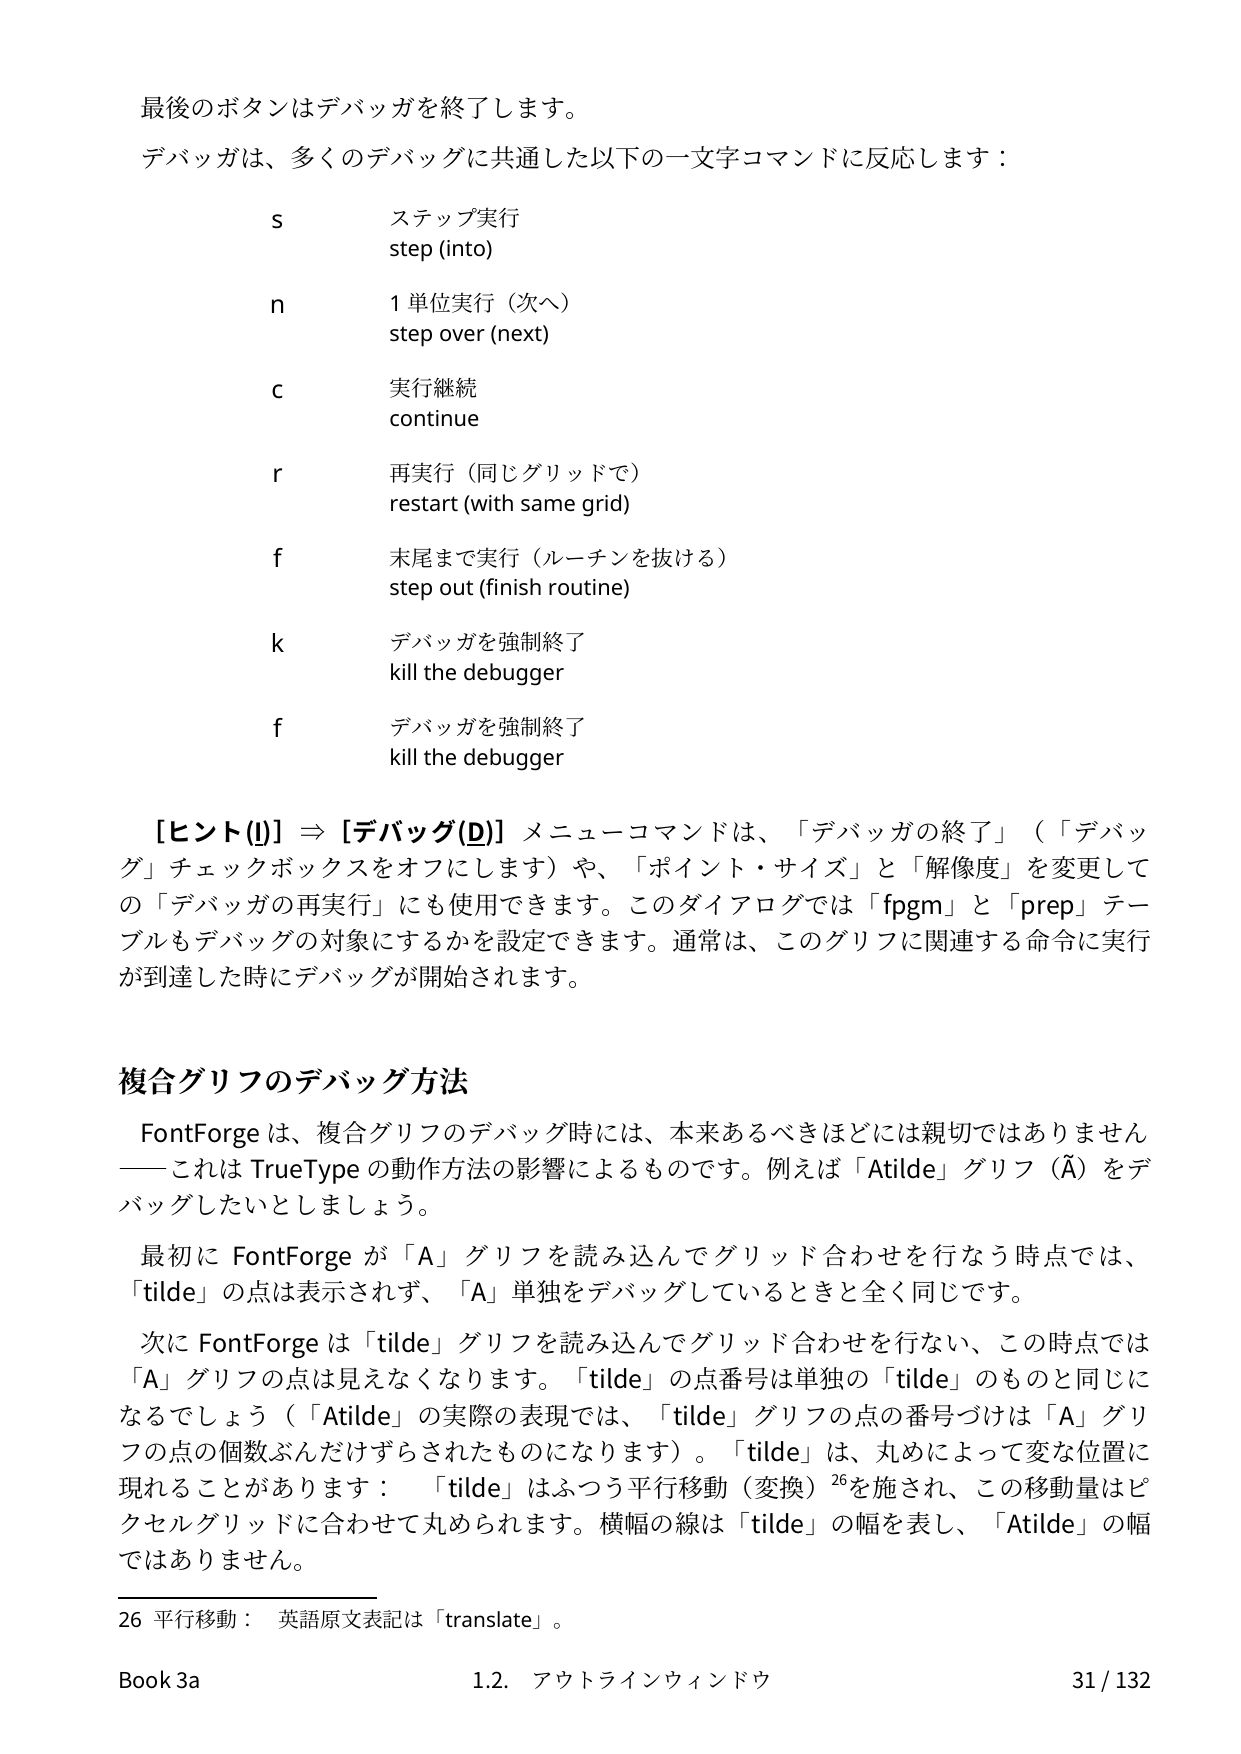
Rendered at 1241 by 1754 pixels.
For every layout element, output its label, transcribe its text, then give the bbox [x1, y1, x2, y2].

table_cell k [177, 614, 377, 699]
table_cell f [177, 529, 377, 614]
table_cell f [177, 699, 377, 783]
table_cell 再実行（同じグリッドで） restart (with same grid) [377, 444, 1092, 529]
table_header s [177, 190, 377, 274]
text 最初に FontForge が「A」グリフを読み込んでグリッド合わせを行なう時点では、「tilde」の点は表示されず、「A」単独をデバッグしているときと全く同じです。 [118, 1236, 1152, 1309]
text FontForge は、複合グリフのデバッグ時には、本来あるべきほどには親切ではありません——これは TrueType の動作方法の影響によるものです。例えば「Atilde」グリフ（Ã）をデバッグしたいとしましょう。 [118, 1113, 1152, 1222]
table_cell 1 単位実行（次へ） step over (next) [377, 275, 1092, 359]
table_cell 末尾まで実行（ルーチンを抜ける） step out (finish routine) [377, 529, 1092, 614]
table_cell n [177, 275, 377, 359]
table_cell 実行継続 continue [377, 360, 1092, 444]
table_cell c [177, 360, 377, 444]
table_cell r [177, 444, 377, 529]
table_cell デバッガを強制終了 kill the debugger [377, 699, 1092, 783]
text デバッガは、多くのデバッグに共通した以下の一文字コマンドに反応します： [118, 139, 1152, 175]
text 次に FontForge は「tilde」グリフを読み込んでグリッド合わせを行ない、この時点では「A」グリフの点は見えなくなります。「tilde」の点番号は単独の「tilde」のものと同じになるでしょう（「Atilde」の実際の表現では、「tilde」グリフの点の番号づけは「A」グリフの点の個数ぶんだけずらされたものになります）。「tilde」は、丸めによって変な位置に現れることがあります： 「tilde」はふつう平行移動（変換）を施され、この移動量はピクセルグリッドに合わせて丸められます。横幅の線は「tilde」の幅を表し、「Atilde」の幅ではありません。 [118, 1323, 1152, 1577]
text 最後のボタンはデバッガを終了します。 [118, 88, 1152, 124]
text ［ヒント(I)］⇒［デバッグ(D)］メニューコマンドは、「デバッガの終了」（「デバッグ」チェックボックスをオフにします）や、「ポイント・サイズ」と「解像度」を変更しての「デバッガの再実行」にも使用できます。このダイアログでは「fpgm」と「prep」テーブルもデバッグの対象にするかを設定できます。通常は、このグリフに関連する命令に実行が到達した時にデバッグが開始されます。 [118, 813, 1152, 993]
table_header ステップ実行 step (into) [377, 190, 1092, 274]
table_cell デバッガを強制終了 kill the debugger [377, 614, 1092, 699]
text 平行移動： 英語原文表記は「translate」。 [118, 1604, 1152, 1634]
subtitle 複合グリフのデバッグ方法 [118, 1059, 1152, 1101]
